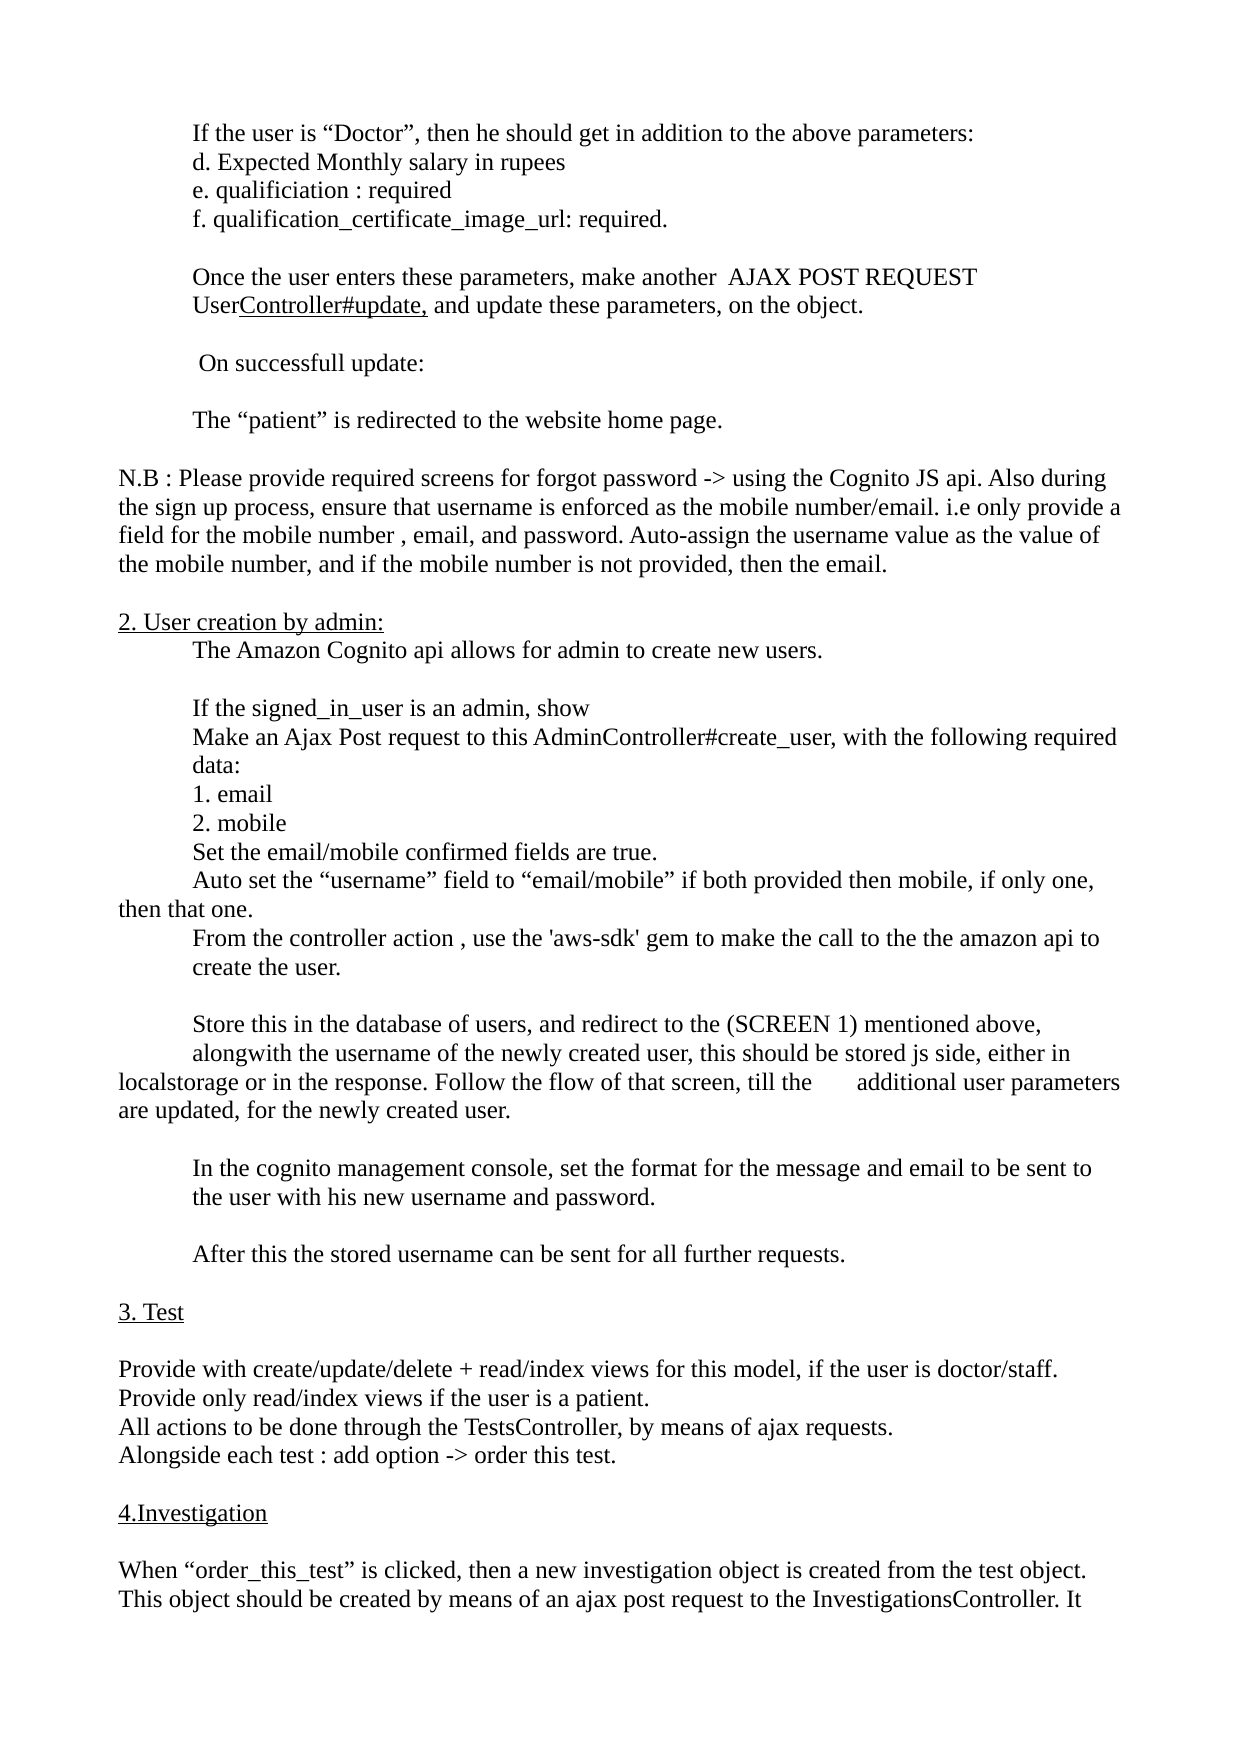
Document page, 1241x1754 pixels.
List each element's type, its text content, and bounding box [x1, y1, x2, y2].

text This object should be created by means of an ajax post request to the InvestigationsController. It [118, 1584, 1122, 1613]
text From the controller action , use the 'aws-sdk' gem to make the call to the the amazon api to create the user. [118, 923, 1122, 981]
text 3. Test [118, 1297, 1122, 1326]
text Provide only read/index views if the user is a patient. [118, 1383, 1122, 1412]
text The Amazon Cognito api allows for admin to create new users. [118, 636, 1122, 664]
text The “patient” is redirected to the website home page. [118, 406, 1122, 434]
text Set the email/mobile confirmed fields are true. [118, 837, 1122, 866]
text All actions to be done through the TestsController, by means of ajax requests. [118, 1412, 1122, 1441]
text Once the user enters these parameters, make another AJAX POST REQUEST UserController#update, and update these parameters, on the object. [118, 262, 1122, 319]
text N.B : Please provide required screens for forgot password -> using the Cognito JS api. Also during the sign up process, ensure that username is enforced as the mobile number/email. i.e only provide a field for the mobile number , email, and password. Auto-assign the username value as the value of the mobile number, and if the mobile number is not provided, then the email. [118, 463, 1122, 578]
text f. qualification_certificate_image_url: required. [118, 204, 1122, 233]
text Store this in the database of users, and redirect to the (SCREEN 1) mentioned above, alongwith the username of the newly created user, this should be stored js side, either in localstorage or in the response. Follow the flow of that screen, till the additional user parameters are updated, for the newly created user. [118, 1009, 1122, 1124]
text Make an Ajax Post request to this AdminController#create_user, with the following required data: [118, 722, 1122, 779]
text When “order_this_test” is clicked, then a new investigation object is created from the test object. [118, 1556, 1122, 1584]
text d. Expected Monthly salary in rupees [118, 147, 1122, 176]
text On successfull update: [118, 348, 1122, 377]
text Alongside each test : add option -> order this test. [118, 1441, 1122, 1469]
text In the cognito management console, set the format for the message and email to be sent to the user with his new username and password. [118, 1153, 1122, 1211]
text If the user is “Doctor”, then he should get in addition to the above parameters: [118, 118, 1122, 147]
text After this the stored username can be sent for all further requests. [118, 1239, 1122, 1268]
text If the signed_in_user is an admin, show [118, 693, 1122, 722]
text 2. User creation by admin: [118, 607, 1122, 636]
text 2. mobile [118, 808, 1122, 837]
text 4.Investigation [118, 1498, 1122, 1527]
text Provide with create/update/delete + read/index views for this model, if the user is doctor/staff. [118, 1354, 1122, 1383]
text 1. email [118, 779, 1122, 808]
text Auto set the “username” field to “email/mobile” if both provided then mobile, if only one, then that one. [118, 866, 1122, 923]
text e. qualificiation : required [118, 176, 1122, 204]
